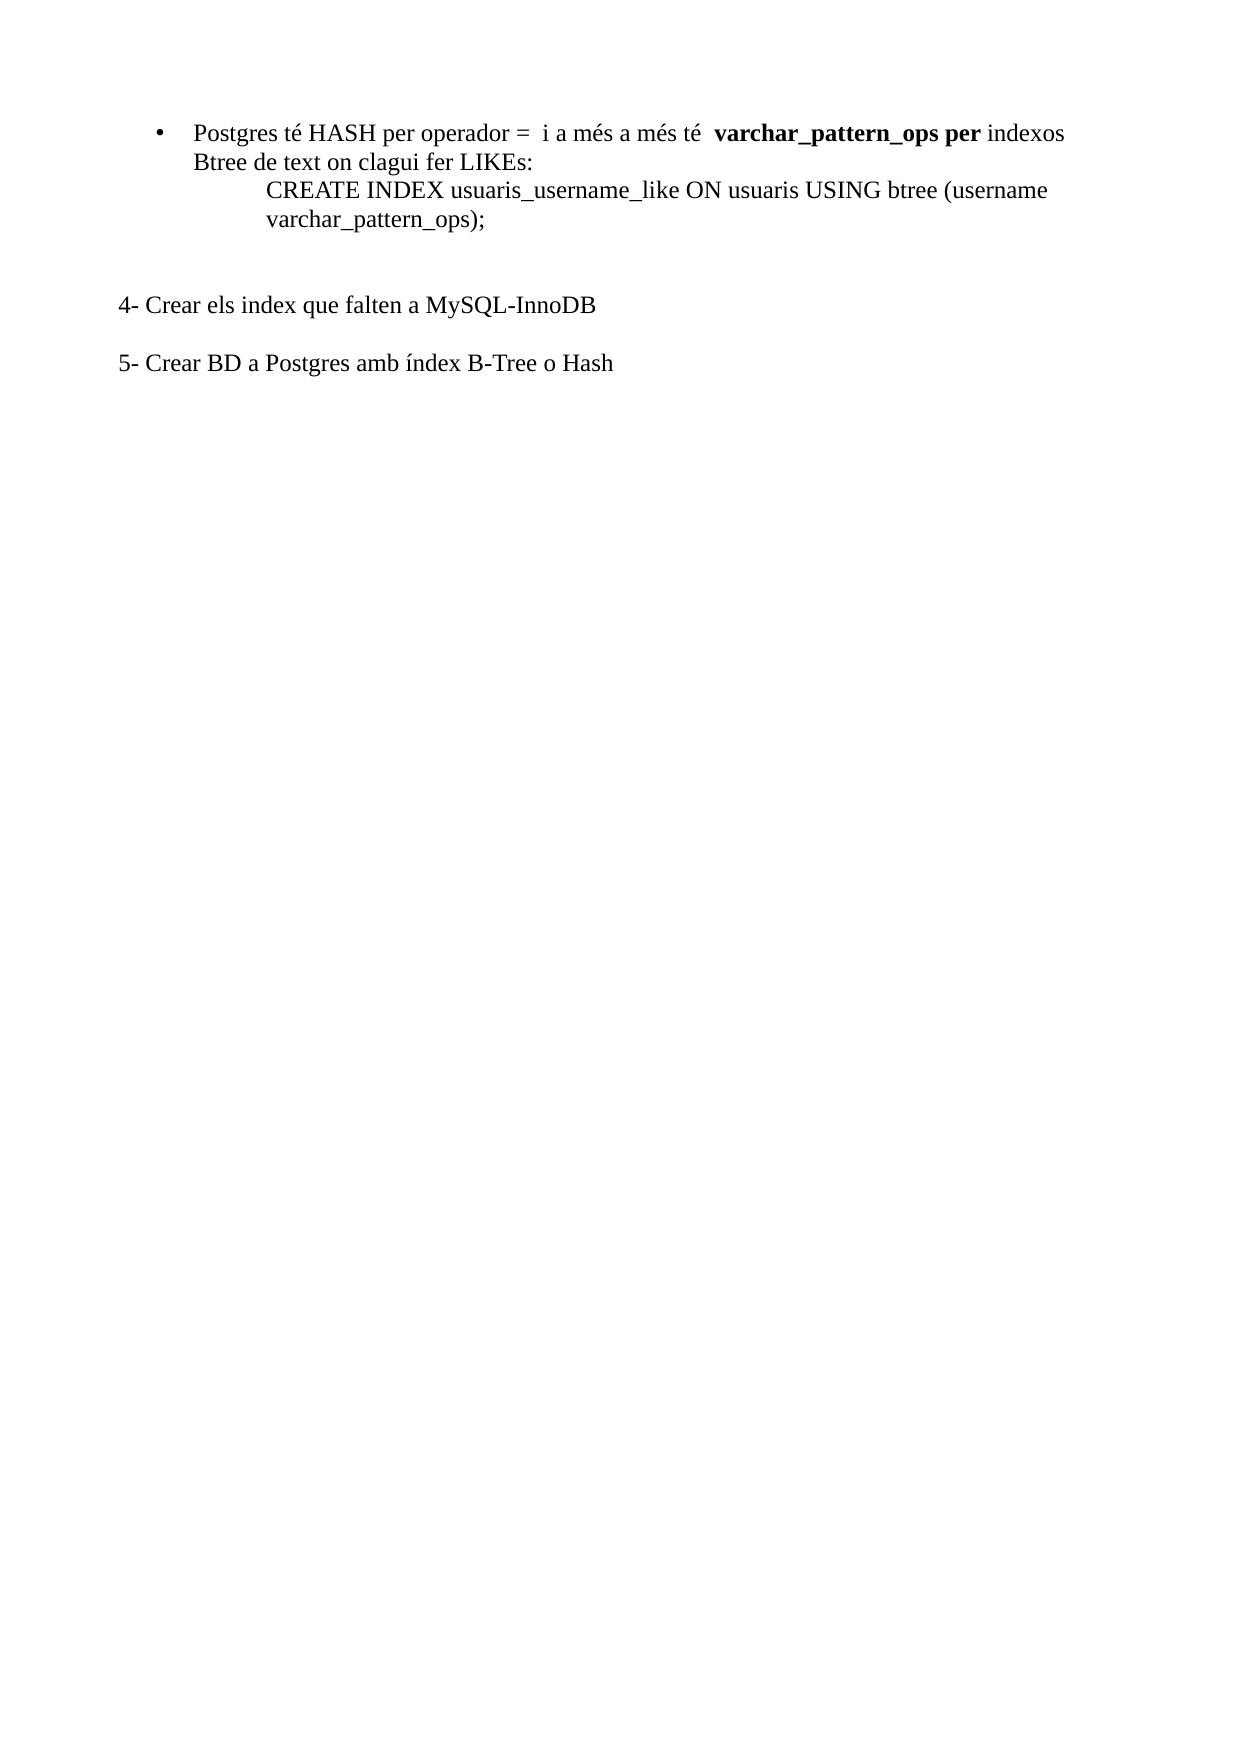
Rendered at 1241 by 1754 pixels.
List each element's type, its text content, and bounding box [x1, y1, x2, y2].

text 4- Crear els index que falten a MySQL-InnoDB [118, 291, 1122, 319]
list Postgres té HASH per operador = i a més a més té varchar_pattern_ops per indexos Btree de text on clagui fer LIKEs: [156, 118, 1122, 176]
text 5- Crear BD a Postgres amb índex B-Tree o Hash [118, 348, 1122, 377]
text CREATE INDEX usuaris_username_like ON usuaris USING btree (username varchar_pattern_ops); [266, 176, 1122, 233]
